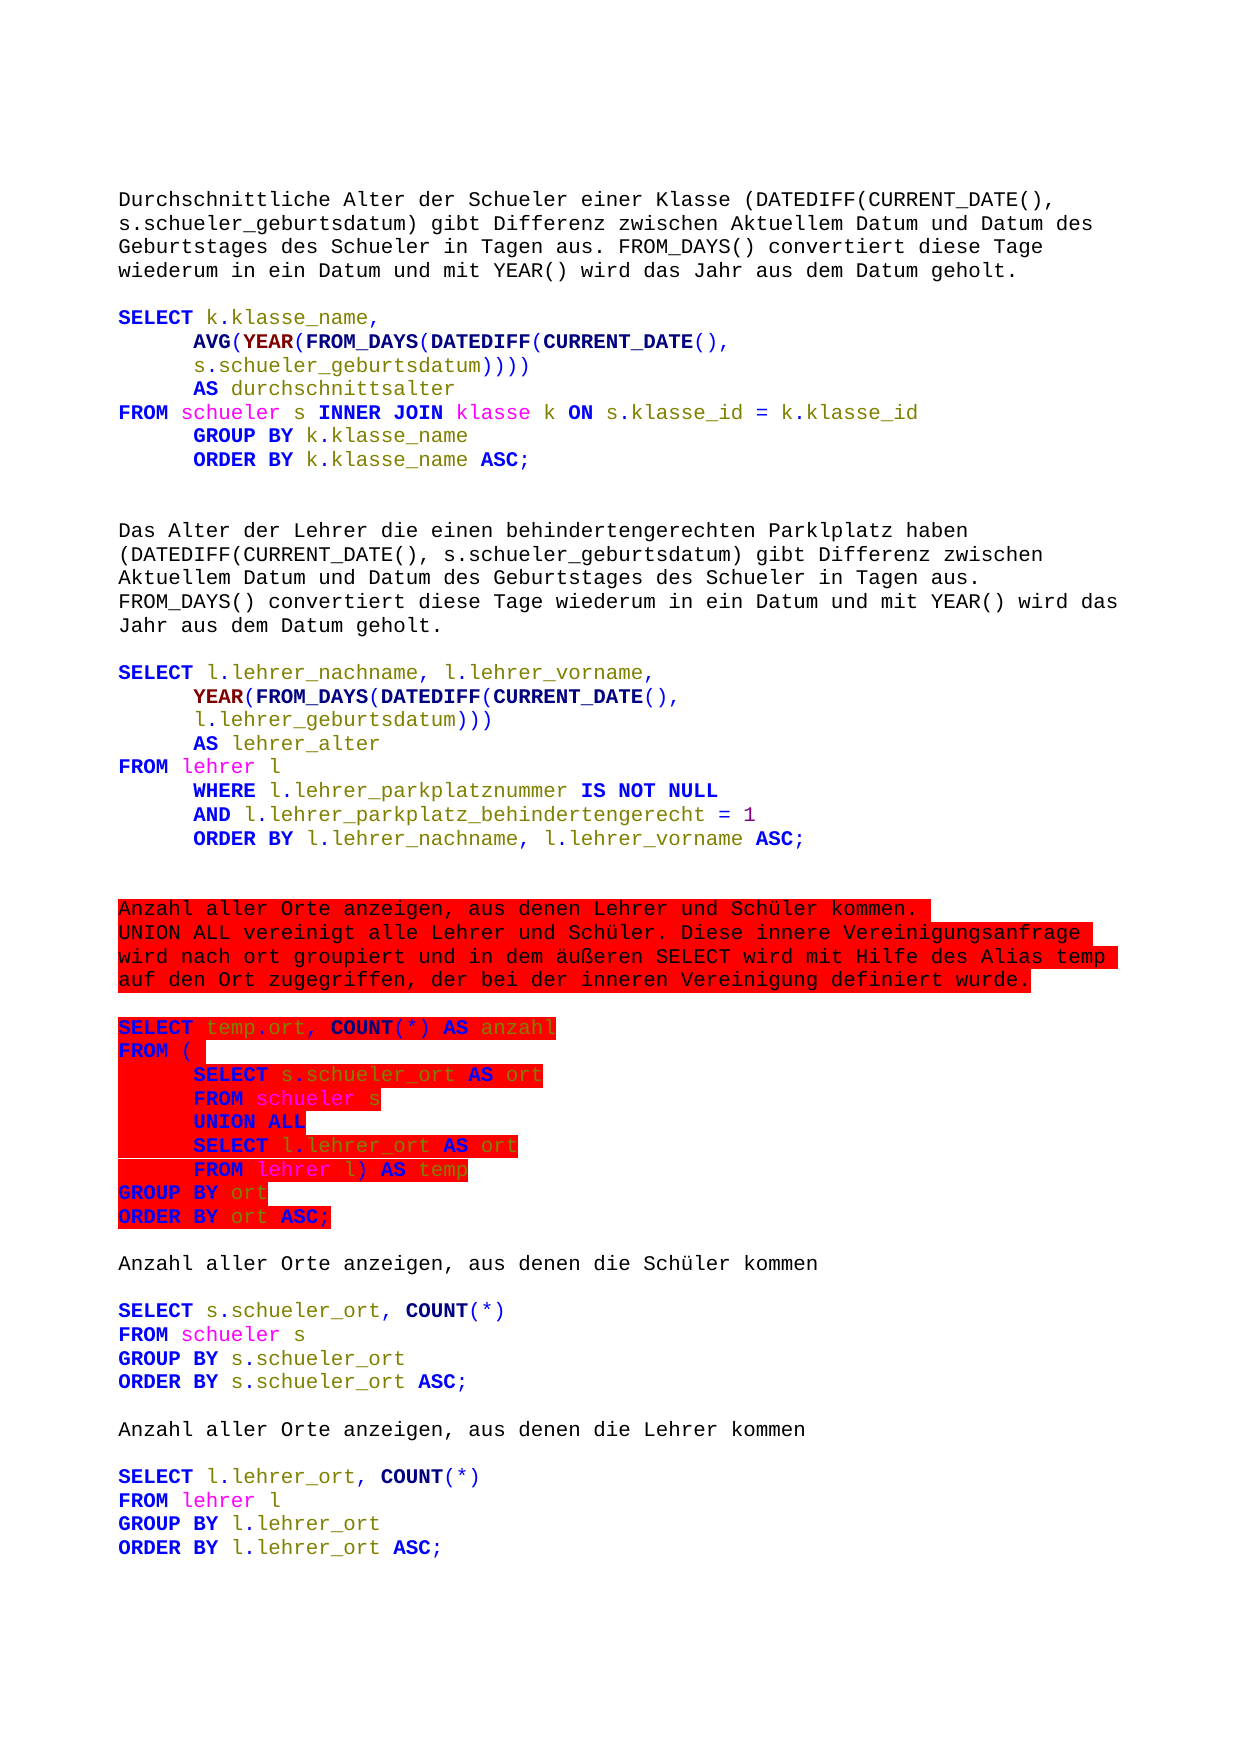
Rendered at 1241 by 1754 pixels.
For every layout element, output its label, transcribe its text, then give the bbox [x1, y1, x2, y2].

text s.schueler_geburtsdatum)))) [118, 354, 1122, 378]
text l.lehrer_geburtsdatum))) [118, 709, 1122, 733]
text YEAR(FROM_DAYS(DATEDIFF(CURRENT_DATE(), [118, 686, 1122, 709]
text GROUP BY ort [118, 1182, 1122, 1206]
text WHERE l.lehrer_parkplatznummer IS NOT NULL [118, 780, 1122, 804]
text FROM schueler s [118, 1324, 1122, 1348]
text FROM lehrer l) AS temp [118, 1158, 1122, 1182]
text FROM ( [118, 1040, 1122, 1064]
text AVG(YEAR(FROM_DAYS(DATEDIFF(CURRENT_DATE(), [118, 331, 1122, 354]
text SELECT s.schueler_ort AS ort [118, 1064, 1122, 1088]
text Anzahl aller Orte anzeigen, aus denen die Schüler kommen [118, 1253, 1122, 1277]
text Anzahl aller Orte anzeigen, aus denen die Lehrer kommen [118, 1419, 1122, 1442]
text ORDER BY l.lehrer_nachname, l.lehrer_vorname ASC; [118, 827, 1122, 851]
text SELECT s.schueler_ort, COUNT(*) [118, 1300, 1122, 1324]
text UNION ALL vereinigt alle Lehrer und Schüler. Diese innere Vereinigungsanfrage wird nach ort groupiert und in dem äußeren SELECT wird mit Hilfe des Alias temp auf den Ort zugegriffen, der bei der inneren Vereinigung definiert wurde. [118, 922, 1122, 993]
text FROM lehrer l [118, 1489, 1122, 1513]
text ORDER BY ort ASC; [118, 1206, 1122, 1229]
text FROM lehrer l [118, 757, 1122, 780]
text GROUP BY l.lehrer_ort [118, 1513, 1122, 1537]
text Durchschnittliche Alter der Schueler einer Klasse (DATEDIFF(CURRENT_DATE(), s.schueler_geburtsdatum) gibt Differenz zwischen Aktuellem Datum und Datum des Geburtstages des Schueler in Tagen aus. FROM_DAYS() convertiert diese Tage wiederum in ein Datum und mit YEAR() wird das Jahr aus dem Datum geholt. [118, 189, 1122, 284]
text FROM schueler s INNER JOIN klasse k ON s.klasse_id = k.klasse_id [118, 402, 1122, 426]
text SELECT l.lehrer_ort AS ort [118, 1135, 1122, 1158]
text Anzahl aller Orte anzeigen, aus denen Lehrer und Schüler kommen. [118, 898, 1122, 922]
text ORDER BY s.schueler_ort ASC; [118, 1371, 1122, 1395]
text AND l.lehrer_parkplatz_behindertengerecht = 1 [118, 804, 1122, 827]
text SELECT temp.ort, COUNT(*) AS anzahl [118, 1017, 1122, 1040]
text AS lehrer_alter [118, 733, 1122, 757]
text FROM schueler s [118, 1088, 1122, 1111]
text GROUP BY s.schueler_ort [118, 1348, 1122, 1371]
text SELECT l.lehrer_ort, COUNT(*) [118, 1466, 1122, 1489]
text GROUP BY k.klasse_name [118, 426, 1122, 449]
text SELECT l.lehrer_nachname, l.lehrer_vorname, [118, 662, 1122, 686]
text SELECT k.klasse_name, [118, 307, 1122, 331]
text ORDER BY l.lehrer_ort ASC; [118, 1537, 1122, 1561]
text Das Alter der Lehrer die einen behindertengerechten Parklplatz haben (DATEDIFF(CURRENT_DATE(), s.schueler_geburtsdatum) gibt Differenz zwischen Aktuellem Datum und Datum des Geburtstages des Schueler in Tagen aus. FROM_DAYS() convertiert diese Tage wiederum in ein Datum und mit YEAR() wird das Jahr aus dem Datum geholt. [118, 520, 1122, 638]
text AS durchschnittsalter [118, 378, 1122, 402]
text ORDER BY k.klasse_name ASC; [118, 449, 1122, 473]
text UNION ALL [118, 1111, 1122, 1135]
